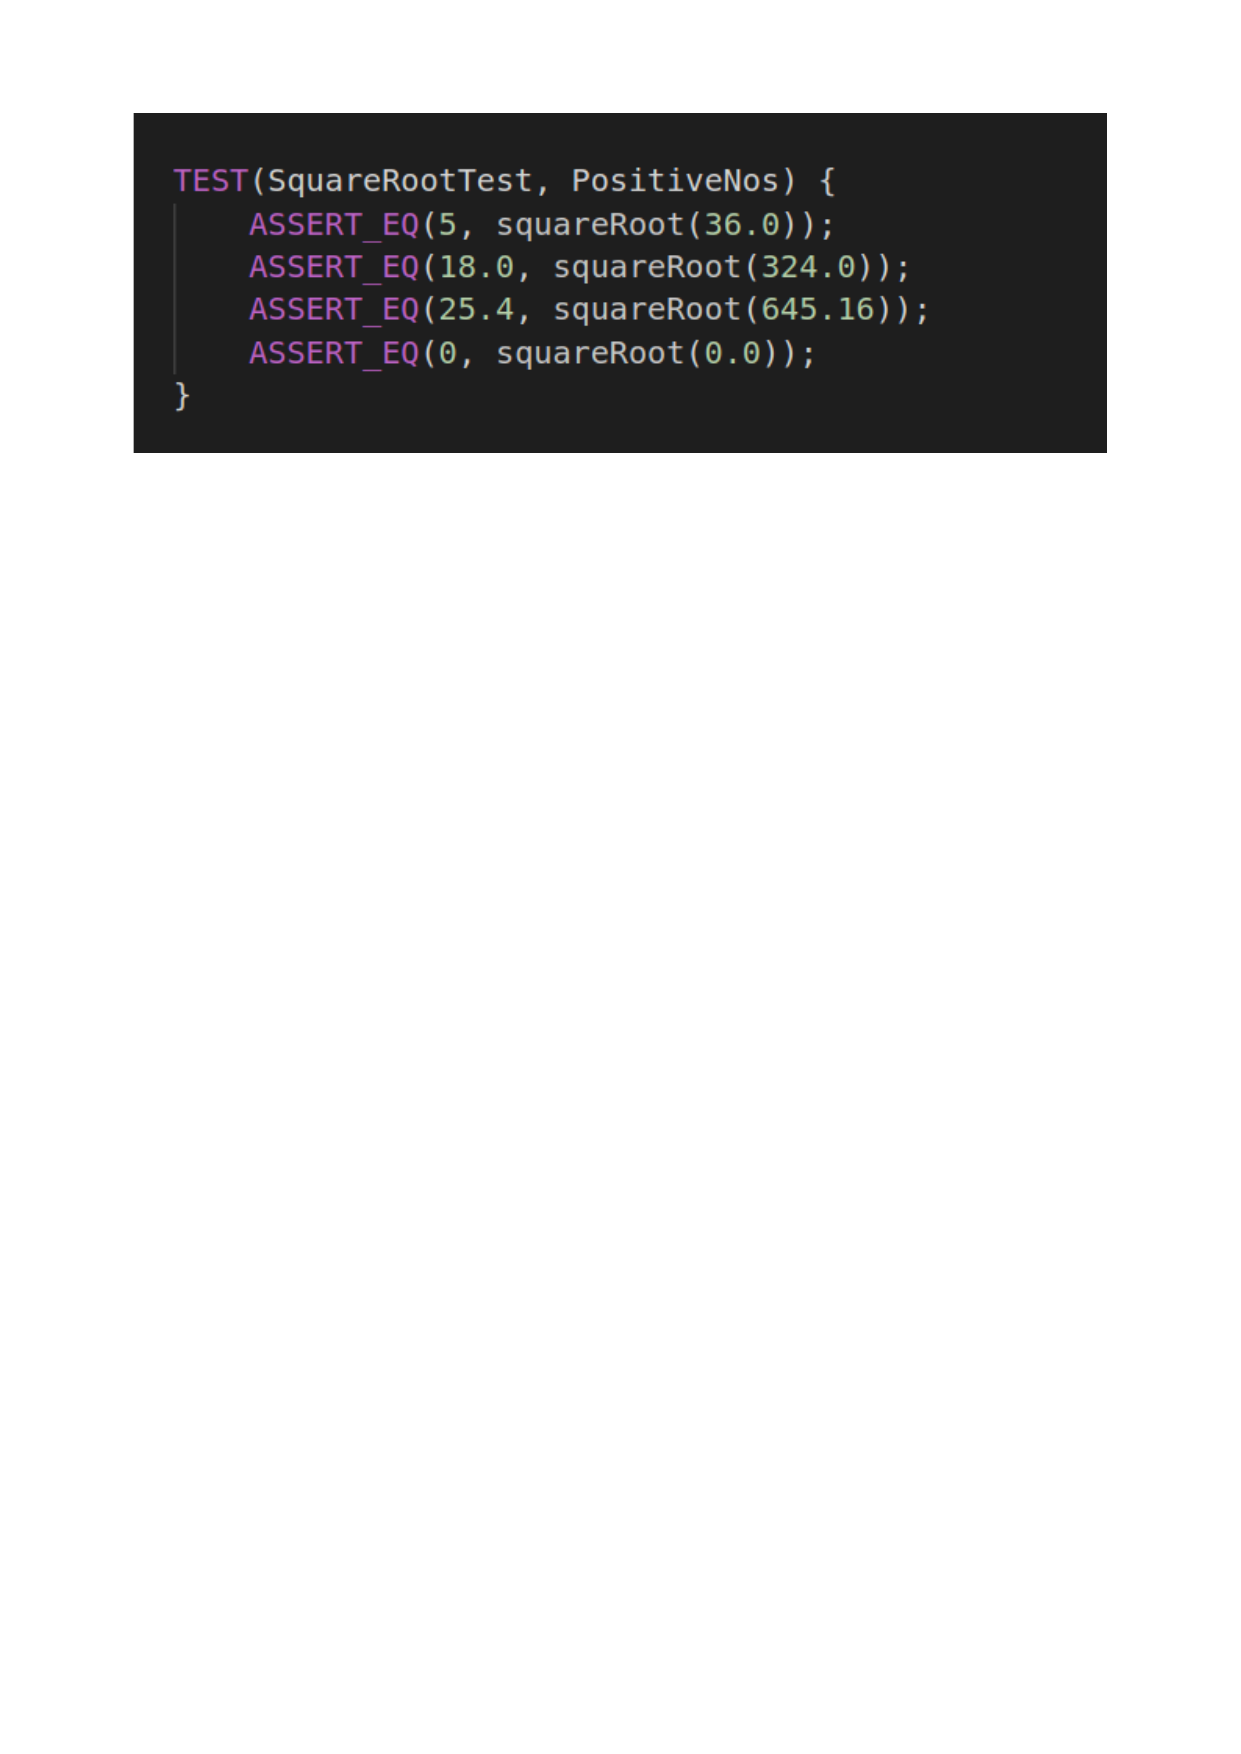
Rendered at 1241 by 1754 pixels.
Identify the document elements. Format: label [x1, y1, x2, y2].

picture [133, 113, 1107, 453]
